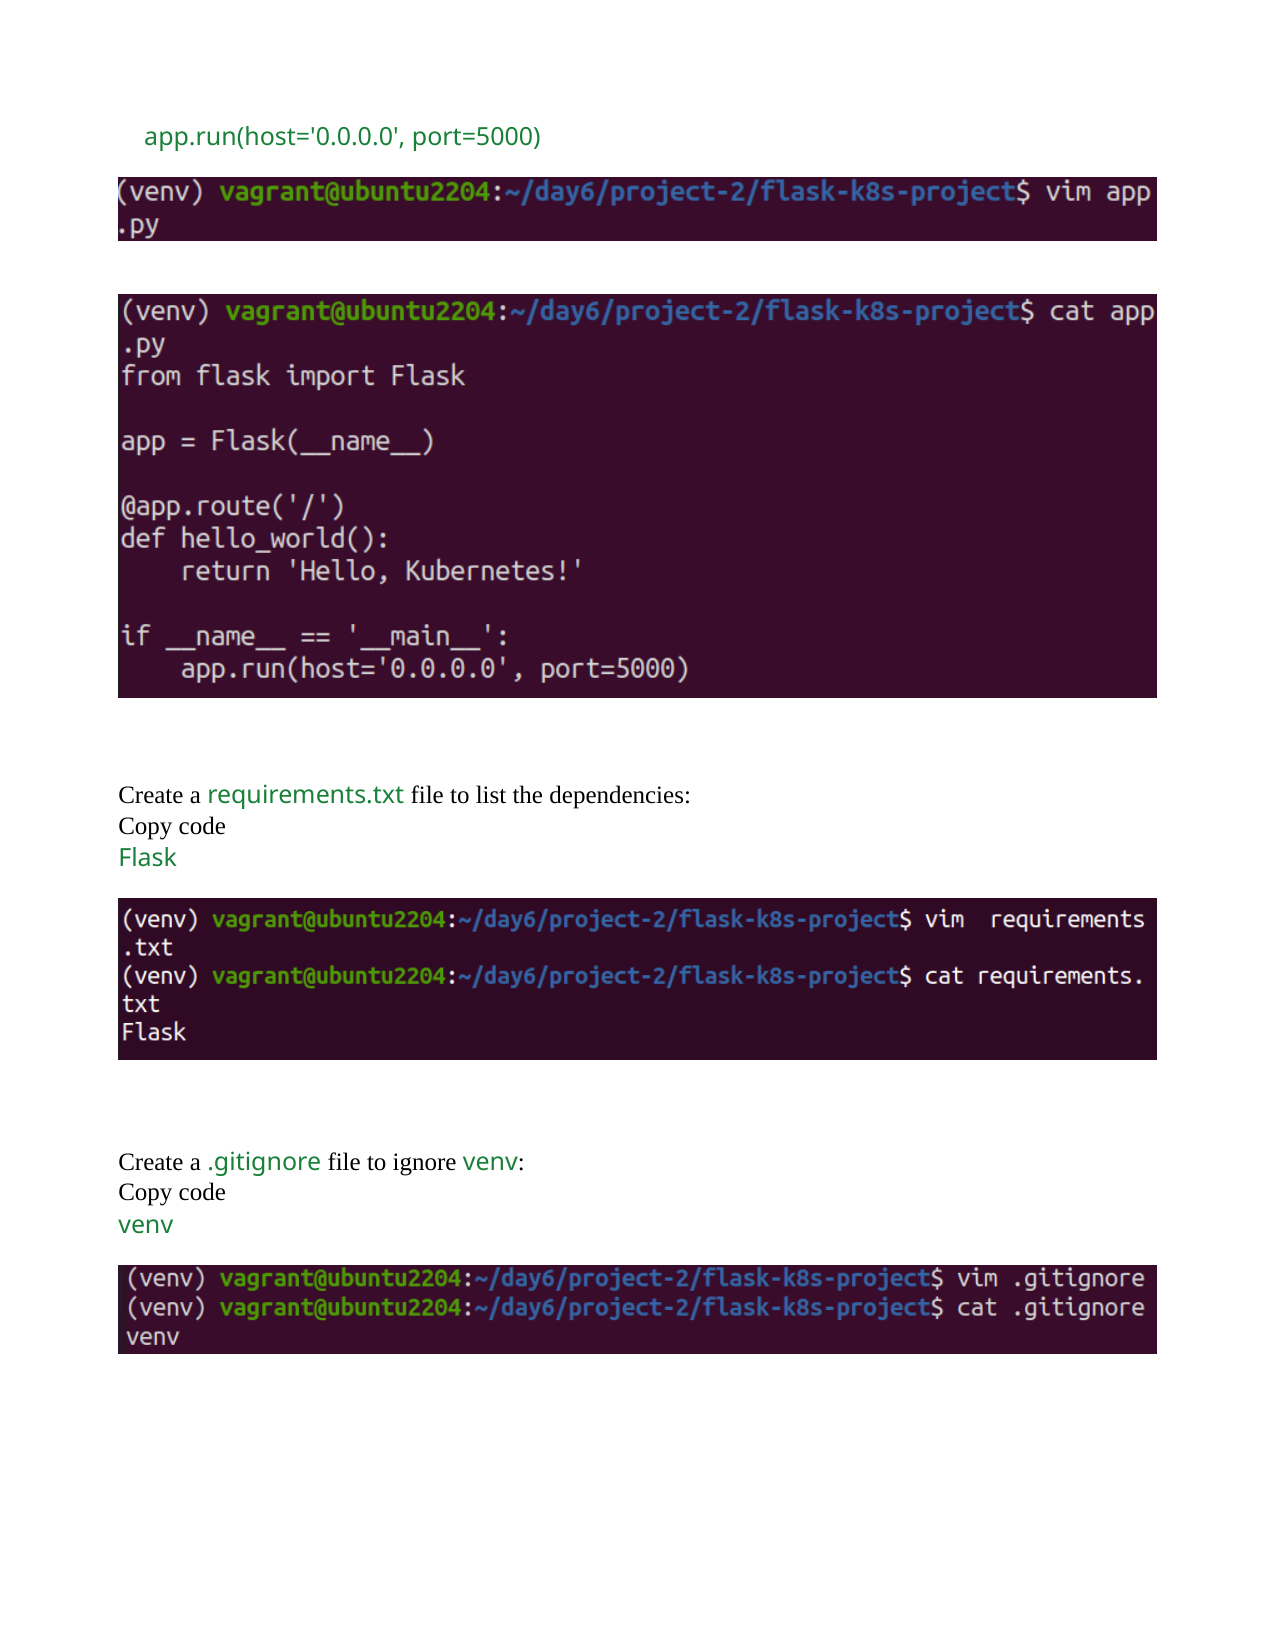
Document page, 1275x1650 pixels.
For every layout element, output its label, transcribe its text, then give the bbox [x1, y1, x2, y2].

picture [118, 294, 1157, 698]
text Create a .gitignore file to ignore venv: Copy code venv [118, 1143, 1157, 1240]
text app.run(host='0.0.0.0', port=5000) [118, 118, 1157, 152]
picture [118, 177, 1157, 241]
picture [118, 898, 1157, 1060]
text Create a requirements.txt file to list the dependencies: Copy code Flask [118, 777, 1157, 873]
picture [118, 1265, 1157, 1354]
